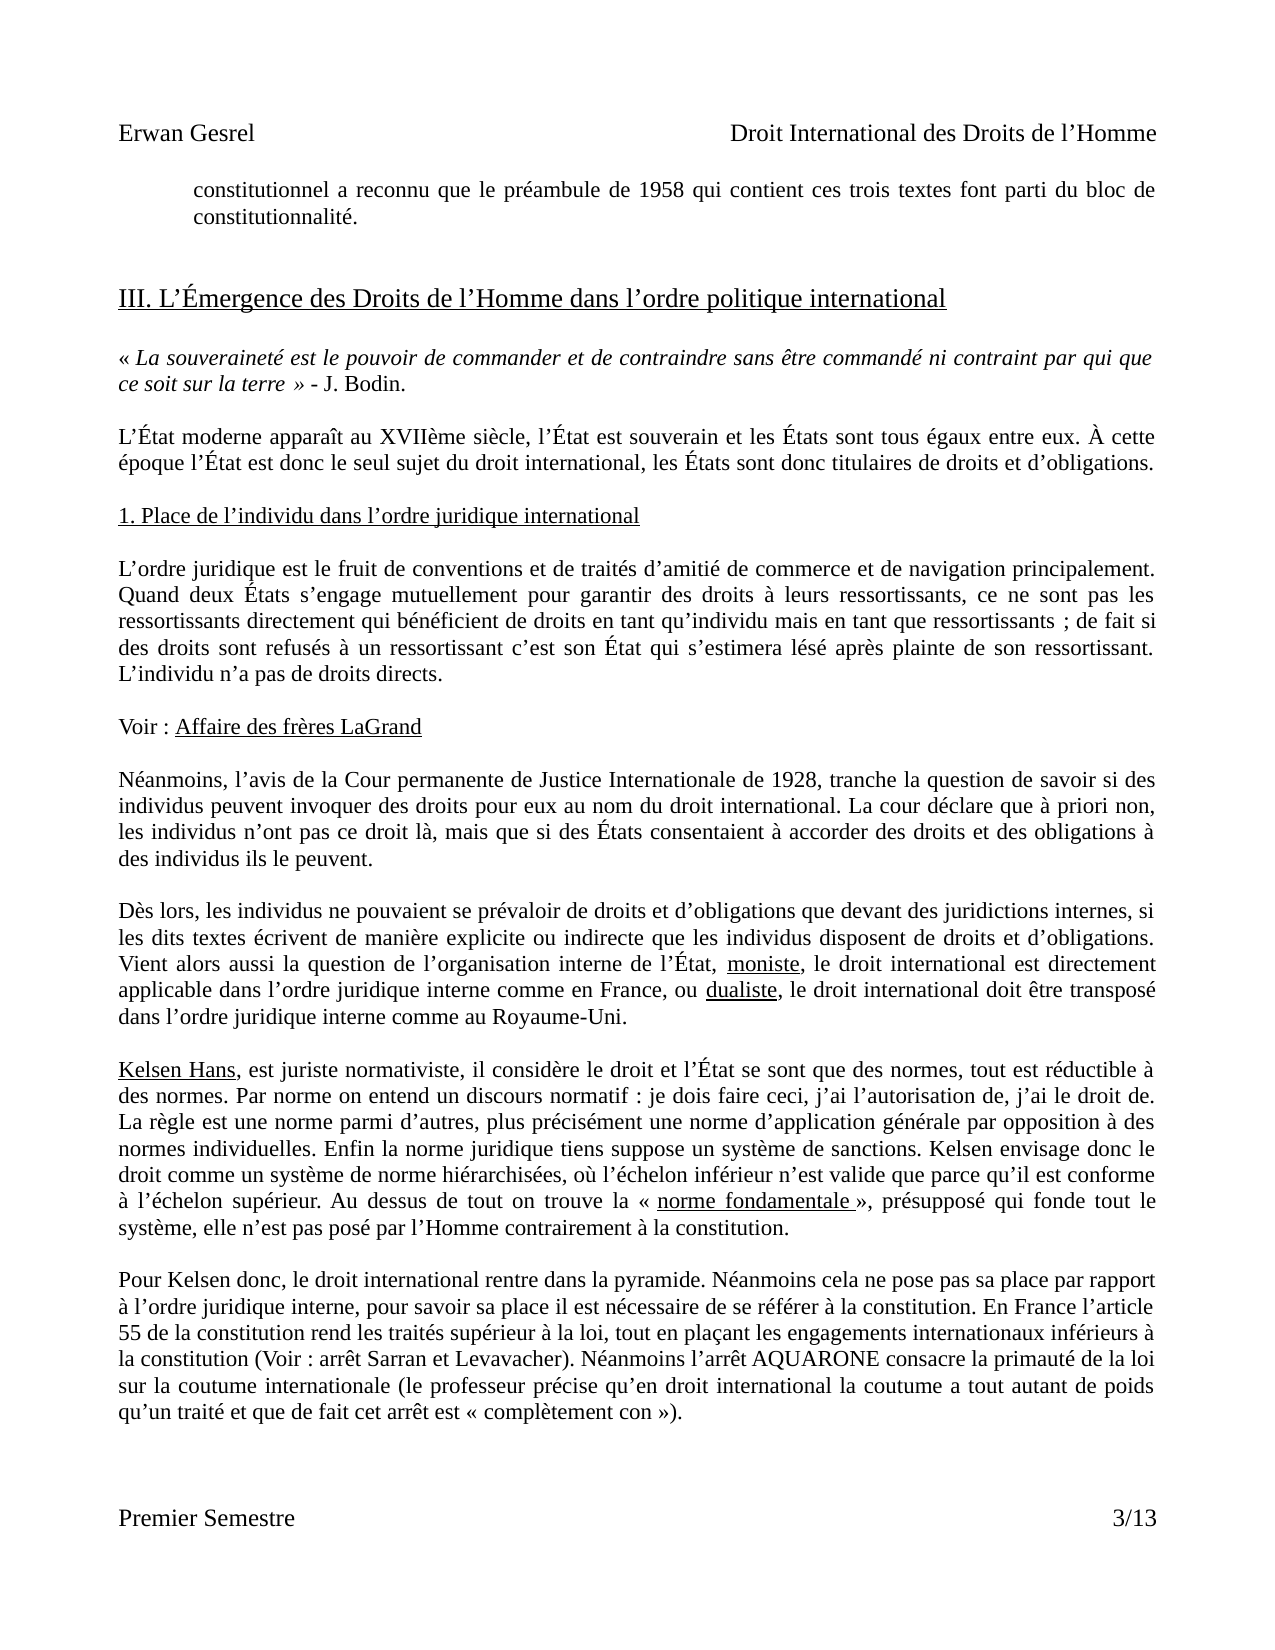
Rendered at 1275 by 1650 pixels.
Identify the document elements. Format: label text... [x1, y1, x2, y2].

text Pour Kelsen donc, le droit international rentre dans la pyramide. Néanmoins cela ne pose pas sa place par rapport à l’ordre juridique interne, pour savoir sa place il est nécessaire de se référer à la constitution. En France l’article 55 de la constitution rend les traités supérieur à la loi, tout en plaçant les engagements internationaux inférieurs à la constitution (Voir : arrêt Sarran et Levavacher). Néanmoins l’arrêt AQUARONE consacre la primauté de la loi sur la coutume internationale (le professeur précise qu’en droit international la coutume a tout autant de poids qu’un traité et que de fait cet arrêt est « complètement con »). [118, 1266, 1157, 1424]
text L’État moderne apparaît au XVIIème siècle, l’État est souverain et les États sont tous égaux entre eux. À cette époque l’État est donc le seul sujet du droit international, les États sont donc titulaires de droits et d’obligations. [118, 423, 1157, 502]
text III. L’Émergence des Droits de l’Homme dans l’ordre politique international [118, 282, 1157, 313]
text Dès lors, les individus ne pouvaient se prévaloir de droits et d’obligations que devant des juridictions internes, si les dits textes écrivent de manière explicite ou indirecte que les individus disposent de droits et d’obligations. Vient alors aussi la question de l’organisation interne de l’État, moniste, le droit international est directement applicable dans l’ordre juridique interne comme en France, ou dualiste, le droit international doit être transposé dans l’ordre juridique interne comme au Royaume-Uni. [118, 897, 1157, 1029]
text Kelsen Hans, est juriste normativiste, il considère le droit et l’État se sont que des normes, tout est réductible à des normes. Par norme on entend un discours normatif : je dois faire ceci, j’ai l’autorisation de, j’ai le droit de. La règle est une norme parmi d’autres, plus précisément une norme d’application générale par opposition à des normes individuelles. Enfin la norme juridique tiens suppose un système de sanctions. Kelsen envisage donc le droit comme un système de norme hiérarchisées, où l’échelon inférieur n’est valide que parce qu’il est conforme à l’échelon supérieur. Au dessus de tout on trouve la « norme fondamentale », présupposé qui fonde tout le système, elle n’est pas posé par l’Homme contrairement à la constitution. [118, 1056, 1157, 1240]
text Néanmoins, l’avis de la Cour permanente de Justice Internationale de 1928, tranche la question de savoir si des individus peuvent invoquer des droits pour eux au nom du droit international. La cour déclare que à priori non, les individus n’ont pas ce droit là, mais que si des États consentaient à accorder des droits et des obligations à des individus ils le peuvent. [118, 766, 1157, 871]
text « La souveraineté est le pouvoir de commander et de contraindre sans être commandé ni contraint par qui que ce soit sur la terre » - J. Bodin. [118, 344, 1157, 397]
text 1. Place de l’individu dans l’ordre juridique international [118, 502, 1157, 528]
text Voir : Affaire des frères LaGrand [118, 713, 1157, 739]
text L’ordre juridique est le fruit de conventions et de traités d’amitié de commerce et de navigation principalement. Quand deux États s’engage mutuellement pour garantir des droits à leurs ressortissants, ce ne sont pas les ressortissants directement qui bénéficient de droits en tant qu’individu mais en tant que ressortissants ; de fait si des droits sont refusés à un ressortissant c’est son État qui s’estimera lésé après plainte de son ressortissant. L’individu n’a pas de droits directs. [118, 555, 1157, 687]
list constitutionnel a reconnu que le préambule de 1958 qui contient ces trois textes font parti du bloc de constitutionnalité. [156, 176, 1157, 229]
